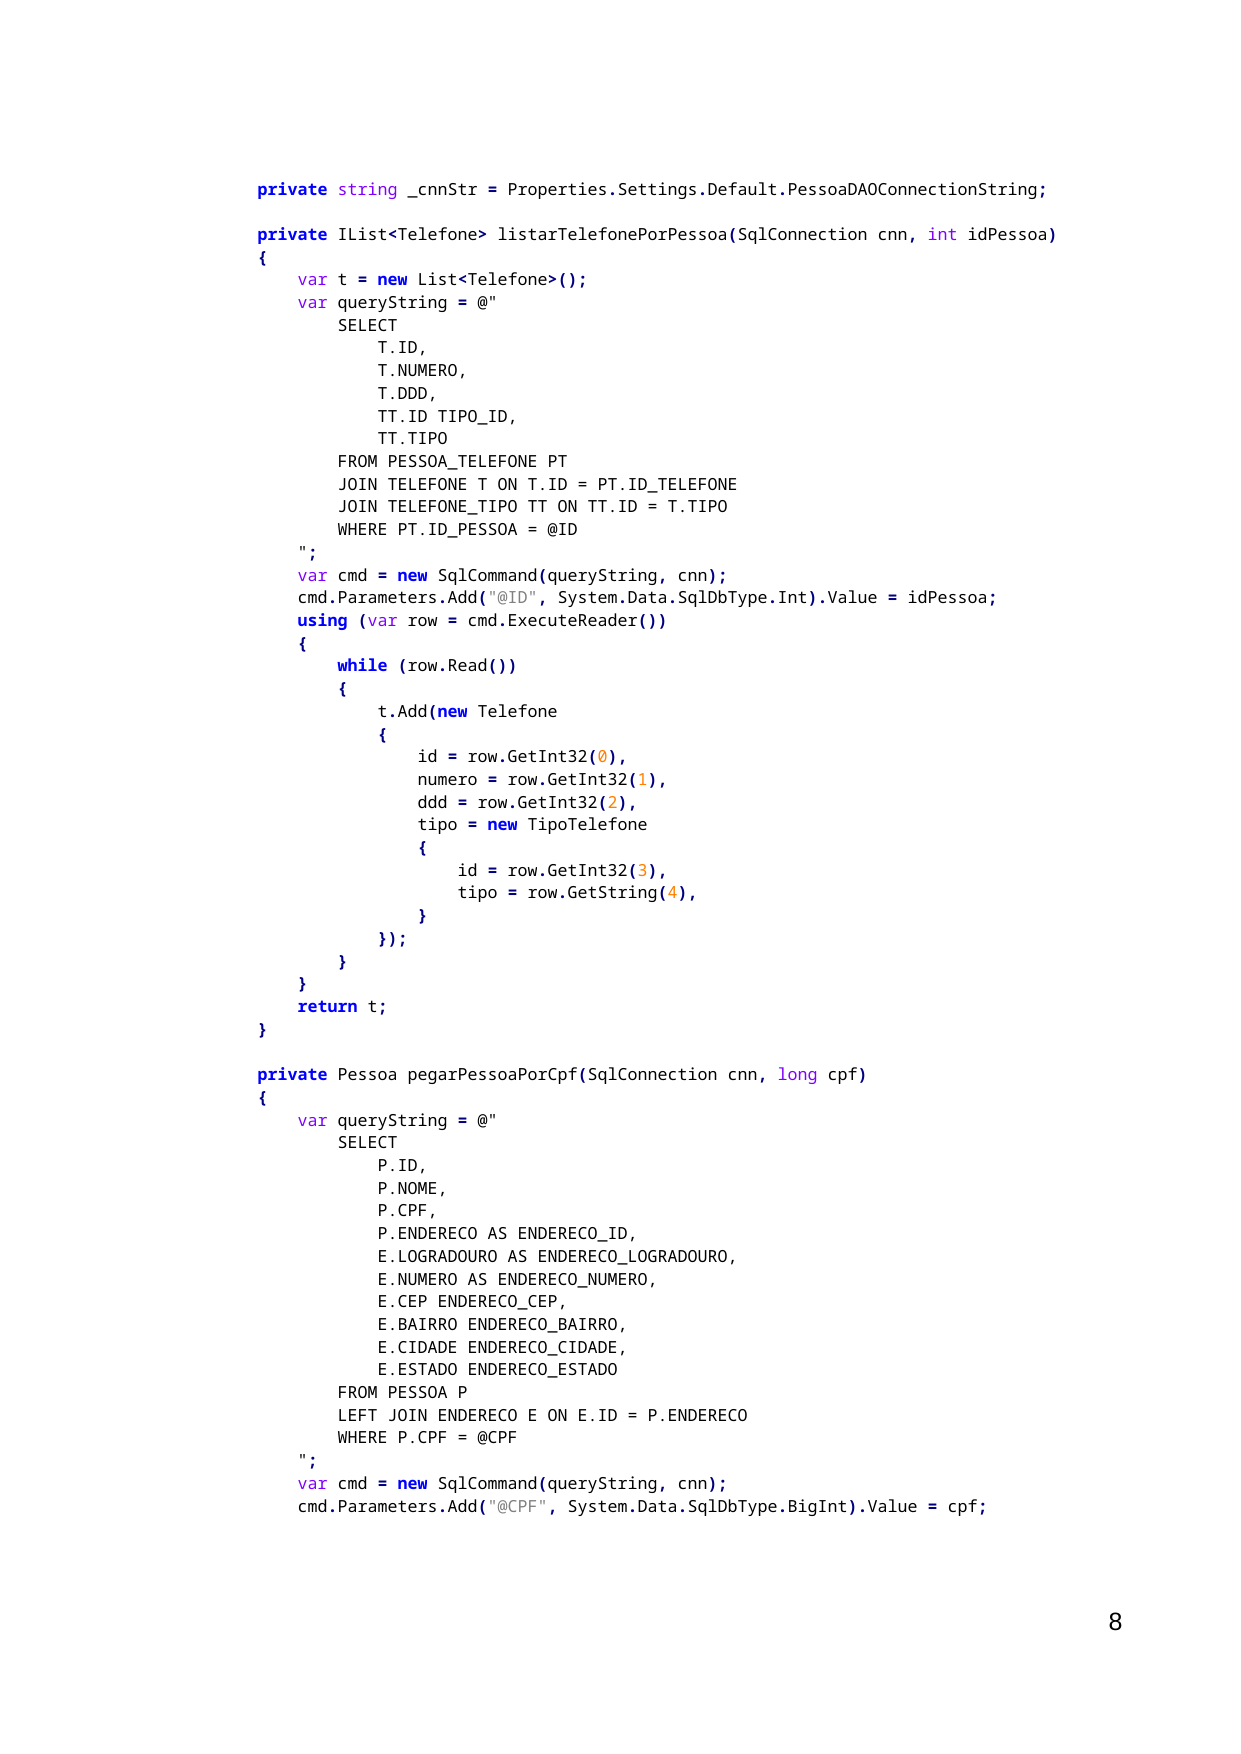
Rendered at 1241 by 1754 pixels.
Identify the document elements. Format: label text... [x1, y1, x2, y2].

text LEFT JOIN ENDERECO E ON E.ID = P.ENDERECO [177, 1403, 1122, 1426]
text SELECT [177, 1131, 1122, 1154]
text cmd.Parameters.Add("@ID", System.Data.SqlDbType.Int).Value = idPessoa; [177, 586, 1122, 609]
text t.Add(new Telefone [177, 699, 1122, 722]
text FROM PESSOA P [177, 1381, 1122, 1403]
text private string _cnnStr = Properties.Settings.Default.PessoaDAOConnectionString; [177, 177, 1122, 200]
text E.NUMERO AS ENDERECO_NUMERO, [177, 1267, 1122, 1290]
text { [177, 245, 1122, 268]
text E.CIDADE ENDERECO_CIDADE, [177, 1335, 1122, 1358]
text tipo = new TipoTelefone [177, 813, 1122, 836]
text SELECT [177, 313, 1122, 336]
text } [177, 949, 1122, 972]
text } [177, 904, 1122, 927]
text E.BAIRRO ENDERECO_BAIRRO, [177, 1313, 1122, 1335]
text WHERE P.CPF = @CPF [177, 1426, 1122, 1449]
text cmd.Parameters.Add("@CPF", System.Data.SqlDbType.BigInt).Value = cpf; [177, 1494, 1122, 1517]
text private IList<Telefone> listarTelefonePorPessoa(SqlConnection cnn, int idPessoa) [177, 223, 1122, 245]
text JOIN TELEFONE T ON T.ID = PT.ID_TELEFONE [177, 472, 1122, 495]
text T.DDD, [177, 382, 1122, 404]
text { [177, 677, 1122, 699]
text return t; [177, 995, 1122, 1017]
text var t = new List<Telefone>(); [177, 268, 1122, 291]
text while (row.Read()) [177, 654, 1122, 677]
text }); [177, 927, 1122, 949]
text { [177, 631, 1122, 654]
text P.ENDERECO AS ENDERECO_ID, [177, 1222, 1122, 1244]
text var queryString = @" [177, 291, 1122, 313]
text { [177, 836, 1122, 858]
text id = row.GetInt32(3), [177, 858, 1122, 881]
text TT.TIPO [177, 427, 1122, 450]
text JOIN TELEFONE_TIPO TT ON TT.ID = T.TIPO [177, 495, 1122, 518]
text } [177, 972, 1122, 995]
text P.CPF, [177, 1199, 1122, 1222]
text T.NUMERO, [177, 359, 1122, 382]
text P.ID, [177, 1154, 1122, 1176]
text WHERE PT.ID_PESSOA = @ID [177, 518, 1122, 541]
text var cmd = new SqlCommand(queryString, cnn); [177, 1472, 1122, 1494]
text ddd = row.GetInt32(2), [177, 790, 1122, 813]
text { [177, 722, 1122, 745]
text numero = row.GetInt32(1), [177, 768, 1122, 790]
text E.ESTADO ENDERECO_ESTADO [177, 1358, 1122, 1381]
text private Pessoa pegarPessoaPorCpf(SqlConnection cnn, long cpf) [177, 1063, 1122, 1086]
text } [177, 1017, 1122, 1040]
text TT.ID TIPO_ID, [177, 404, 1122, 427]
text id = row.GetInt32(0), [177, 745, 1122, 768]
text "; [177, 541, 1122, 563]
text E.CEP ENDERECO_CEP, [177, 1290, 1122, 1313]
text { [177, 1086, 1122, 1108]
text "; [177, 1449, 1122, 1472]
text var cmd = new SqlCommand(queryString, cnn); [177, 563, 1122, 586]
text P.NOME, [177, 1176, 1122, 1199]
text E.LOGRADOURO AS ENDERECO_LOGRADOURO, [177, 1244, 1122, 1267]
text FROM PESSOA_TELEFONE PT [177, 450, 1122, 472]
text T.ID, [177, 336, 1122, 359]
text var queryString = @" [177, 1108, 1122, 1131]
text using (var row = cmd.ExecuteReader()) [177, 609, 1122, 631]
text tipo = row.GetString(4), [177, 881, 1122, 904]
